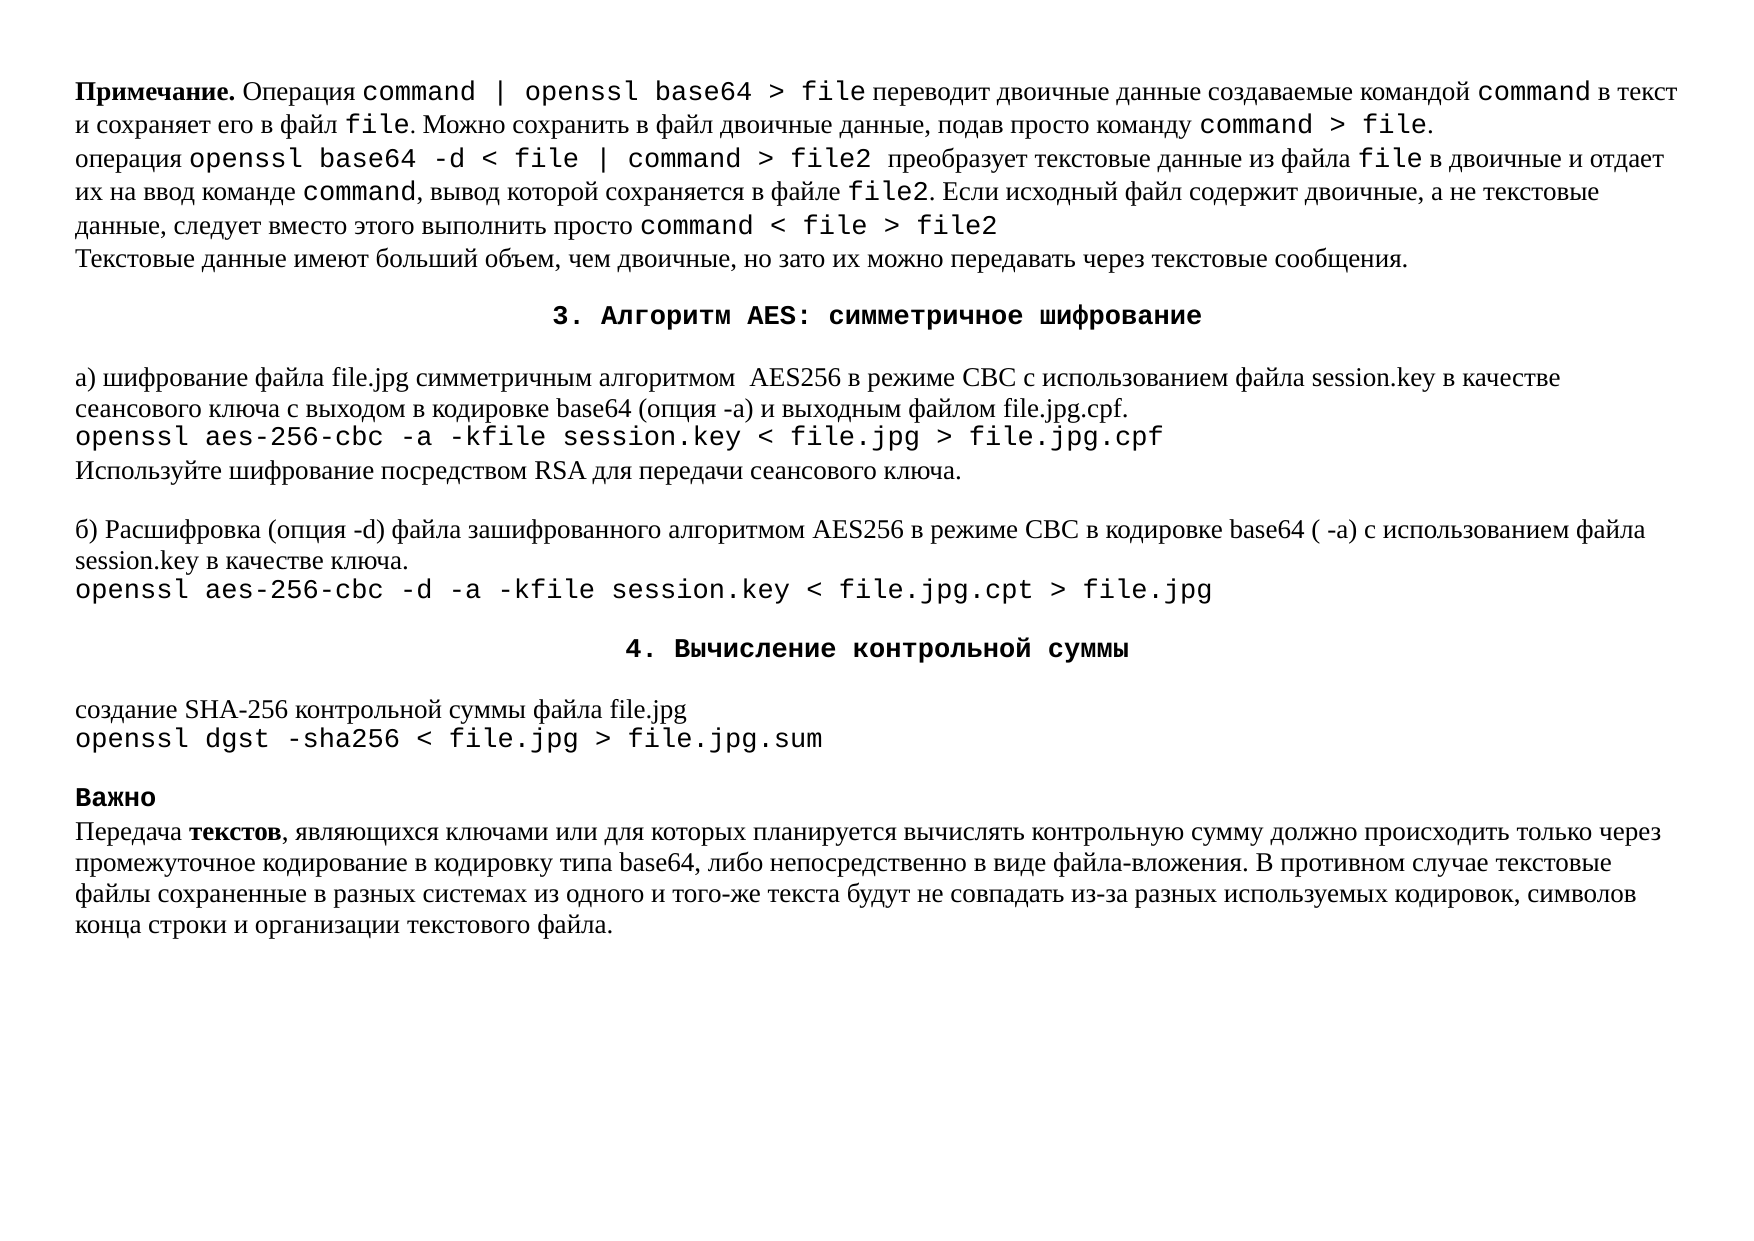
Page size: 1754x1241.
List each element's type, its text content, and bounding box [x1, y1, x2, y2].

text операция openssl base64 -d < file | command > file2 преобразует текстовые данные из файла file в двоичные и отдает их на ввод команде command, вывод которой сохраняется в файле file2. Если исходный файл содержит двоичные, а не текстовые данные, следует вместо этого выполнить просто command < file > file2 [75, 142, 1679, 242]
text openssl aes-256-cbc -d -a -kfile session.key < file.jpg.cpt > file.jpg [75, 576, 1679, 606]
text Передача текстов, являющихся ключами или для которых планируется вычислять контрольную сумму должно происходить только через промежуточное кодирование в кодировку типа base64, либо непосредственно в виде файла-вложения. В противном случае текстовые файлы сохраненные в разных системах из одного и того-же текста будут не совпадать из-за разных используемых кодировок, символов конца строки и организации текстового файла. [75, 814, 1679, 939]
text 3. Алгоритм AES: симметричное шифрование [75, 302, 1679, 332]
text Важно [75, 784, 1679, 814]
text openssl aes-256-cbc -a -kfile session.key < file.jpg > file.jpg.cpf [75, 423, 1679, 454]
text б) Расшифровка (опция -d) файла зашифрованного алгоритмом AES256 в режиме CBC в кодировке base64 ( -a) с использованием файла session.key в качестве ключа. [75, 513, 1679, 576]
text создание SHA-256 контрольной суммы файла file.jpg [75, 694, 1679, 725]
text а) шифрование файла file.jpg симметричным алгоритмом AES256 в режиме CBC с использованием файла session.key в качестве сеансового ключа с выходом в кодировке base64 (опция -а) и выходным файлом file.jpg.cpf. [75, 361, 1679, 423]
text 4. Вычисление контрольной суммы [75, 634, 1679, 665]
text openssl dgst -sha256 < file.jpg > file.jpg.sum [75, 725, 1679, 756]
text Примечание. Операция command | openssl base64 > file переводит двоичные данные создаваемые командой command в текст и сохраняет его в файл file. Можно сохранить в файл двоичные данные, подав просто команду command > file. [75, 75, 1679, 142]
text Текстовые данные имеют больший объем, чем двоичные, но зато их можно передавать через текстовые сообщения. [75, 242, 1679, 273]
text Используйте шифрование посредством RSA для передачи сеансового ключа. [75, 454, 1679, 485]
